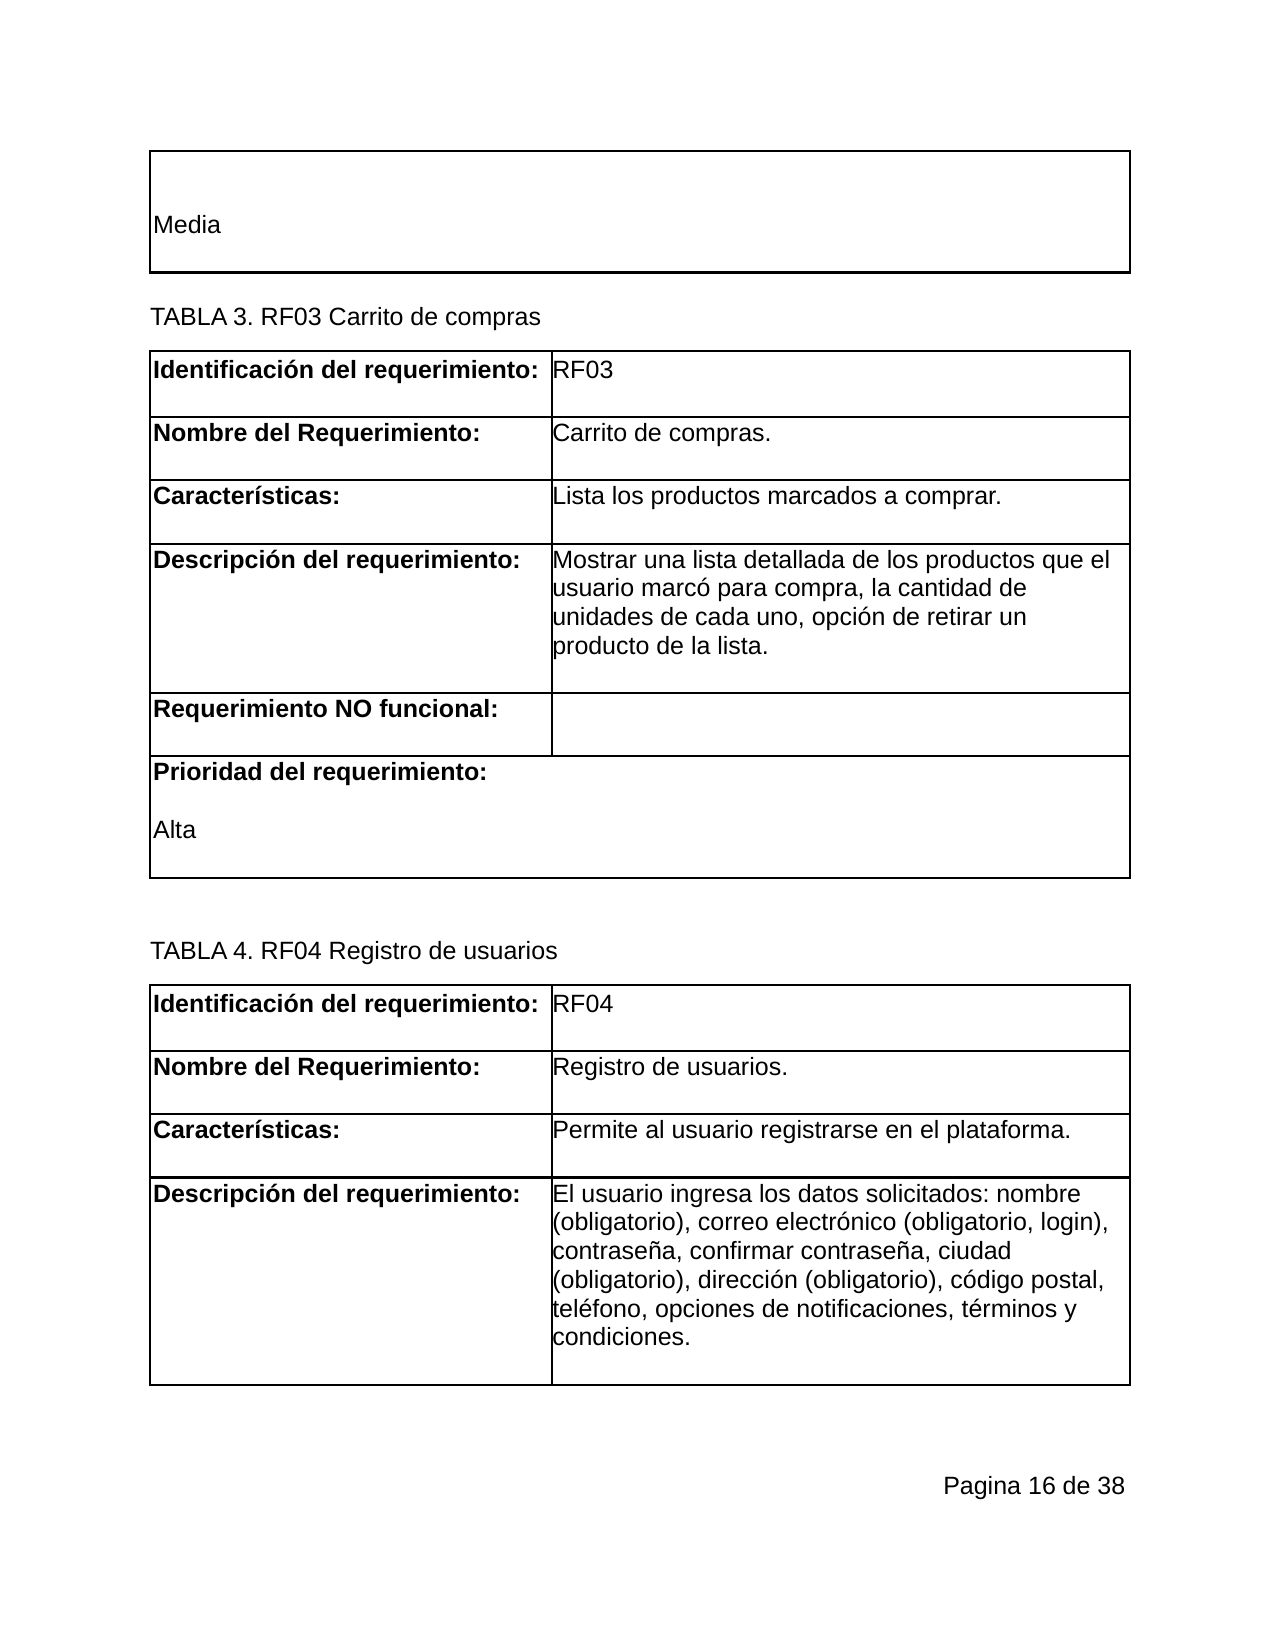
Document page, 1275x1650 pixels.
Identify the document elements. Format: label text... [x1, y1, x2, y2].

table_cell Media [151, 152, 1129, 271]
table_cell Permite al usuario registrarse en el plataforma. [553, 1115, 1129, 1176]
table_cell Mostrar una lista detallada de los productos que el usuario marcó para compra, la cantidad de unidades de cada uno, opción de retirar un producto de la lista. [553, 545, 1129, 692]
table_cell Nombre del Requerimiento: [151, 1052, 551, 1113]
table_cell Prioridad del requerimiento: Alta [151, 757, 1129, 877]
table_cell Registro de usuarios. [553, 1052, 1129, 1113]
table_header Identificación del requerimiento: [151, 986, 551, 1050]
table_header RF03 [553, 352, 1129, 416]
table_header Identificación del requerimiento: [151, 352, 551, 416]
table_cell Lista los productos marcados a comprar. [553, 481, 1129, 542]
table_cell Carrito de compras. [553, 418, 1129, 479]
table_header RF04 [553, 986, 1129, 1050]
table_cell Requerimiento NO funcional: [151, 694, 551, 755]
table_cell Descripción del requerimiento: [151, 545, 551, 692]
table_cell Descripción del requerimiento: [151, 1179, 551, 1383]
table_cell El usuario ingresa los datos solicitados: nombre (obligatorio), correo electrónico (obligatorio, login), contraseña, confirmar contraseña, ciudad (obligatorio), dirección (obligatorio), código postal, teléfono, opciones de notificaciones, términos y condiciones. [553, 1179, 1129, 1383]
text TABLA 3. RF03 Carrito de compras [150, 302, 1125, 331]
text TABLA 4. RF04 Registro de usuarios [150, 936, 1125, 965]
table_cell Nombre del Requerimiento: [151, 418, 551, 479]
table_cell [553, 694, 1129, 755]
table_cell Características: [151, 481, 551, 542]
table_cell Características: [151, 1115, 551, 1176]
